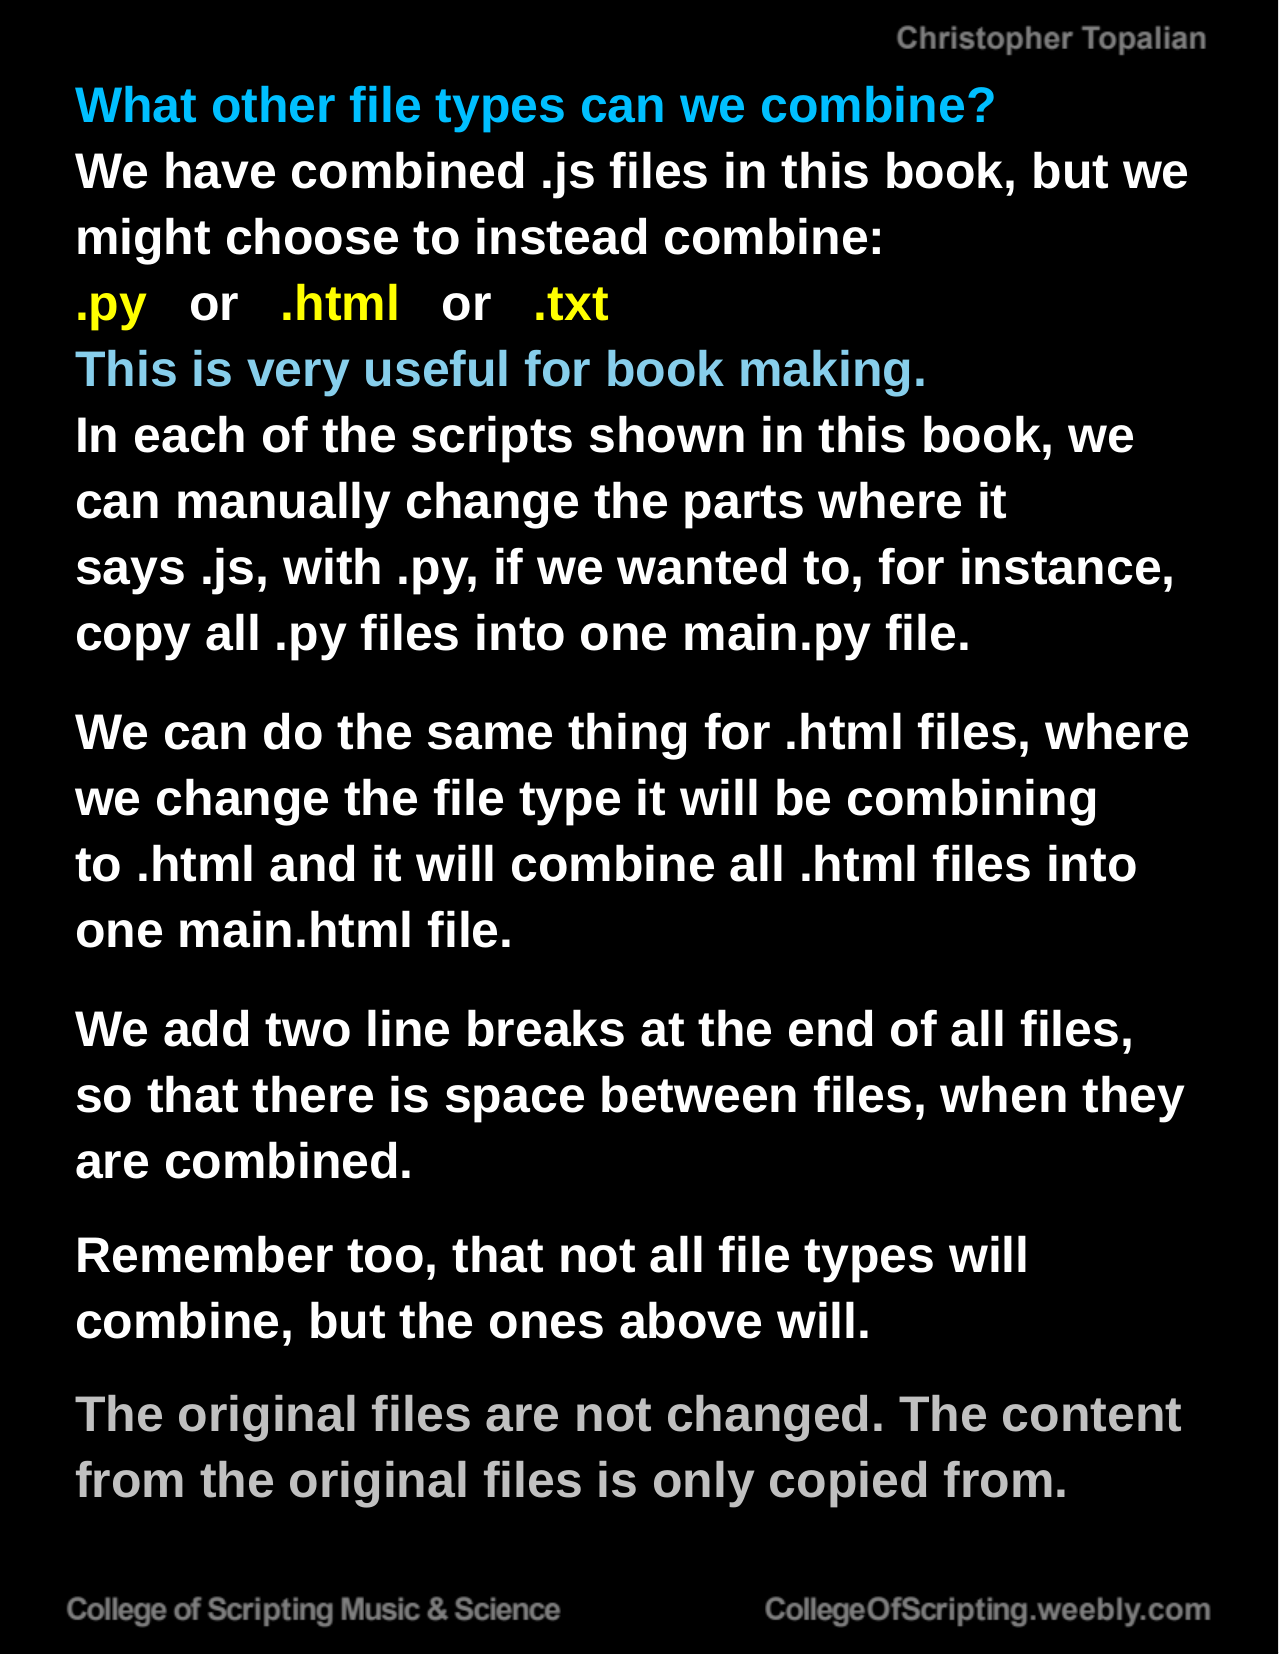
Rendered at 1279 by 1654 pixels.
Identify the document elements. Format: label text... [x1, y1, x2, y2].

subtitle We can do the same thing for .html files, where we change the file type it will be combining to .html and it will combine all .html files into one main.html file. [75, 702, 1203, 958]
subtitle What other file types can we combine? [75, 75, 1203, 132]
subtitle In each of the scripts shown in this book, we can manually change the parts where it says .js, with .py, if we wanted to, for instance, copy all .py files into one main.py file. [75, 405, 1203, 661]
subtitle .py or .html or .txt [75, 273, 1203, 331]
subtitle Remember too, that not all file types will combine, but the ones above will. [75, 1225, 1203, 1349]
subtitle The original files are not changed. The content from the original files is only copied from. [75, 1385, 1203, 1508]
subtitle We have combined .js files in this book, but we might choose to instead combine: [75, 141, 1203, 264]
subtitle This is very useful for book making. [75, 339, 1203, 397]
subtitle We add two line breaks at the end of all files, so that there is space between files, when they are combined. [75, 999, 1203, 1189]
